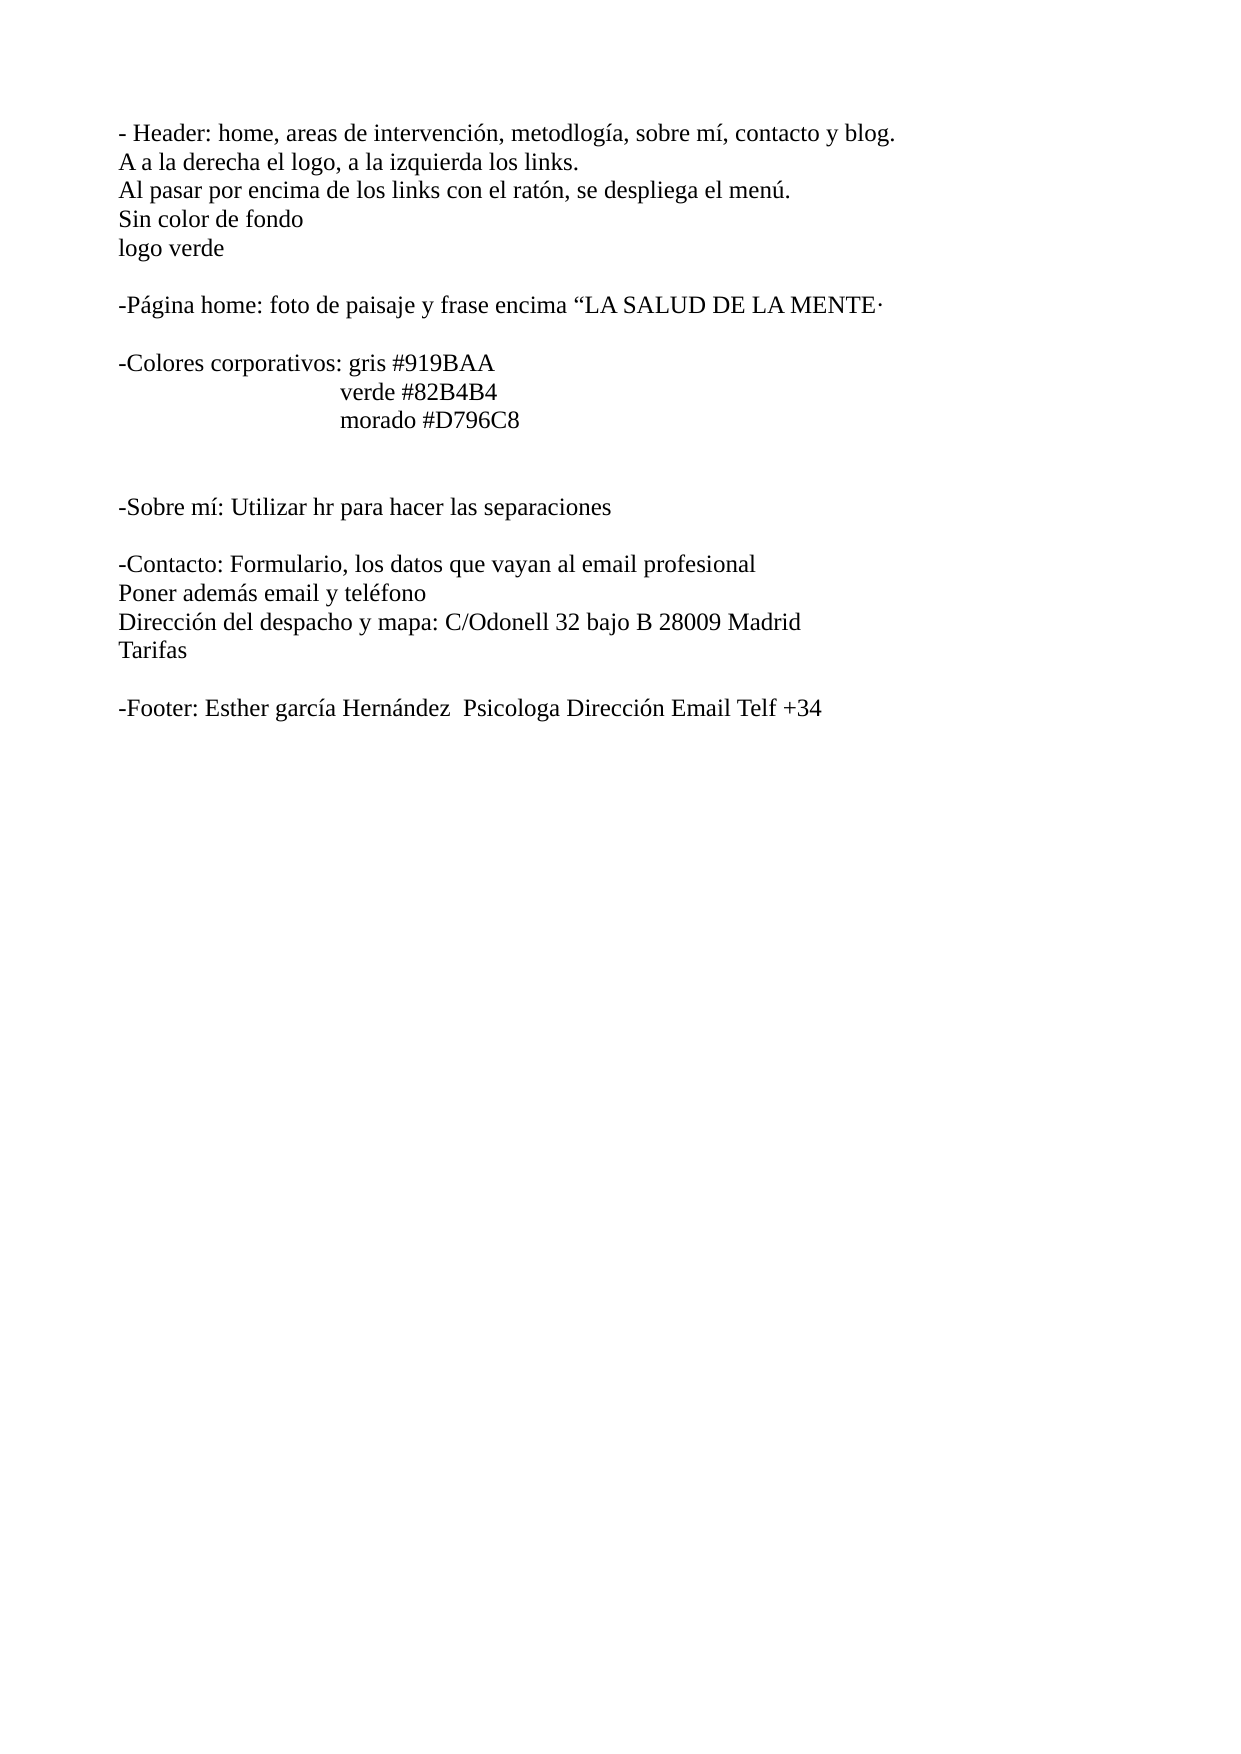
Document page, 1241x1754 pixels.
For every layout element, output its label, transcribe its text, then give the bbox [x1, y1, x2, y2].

text Tarifas [118, 636, 1122, 664]
text verde #82B4B4 [118, 377, 1122, 406]
text Dirección del despacho y mapa: C/Odonell 32 bajo B 28009 Madrid [118, 607, 1122, 636]
text A a la derecha el logo, a la izquierda los links. [118, 147, 1122, 176]
text -Colores corporativos: gris #919BAA [118, 348, 1122, 377]
text Poner además email y teléfono [118, 578, 1122, 607]
text morado #D796C8 [118, 406, 1122, 434]
text -Sobre mí: Utilizar hr para hacer las separaciones [118, 492, 1122, 521]
text Al pasar por encima de los links con el ratón, se despliega el menú. [118, 176, 1122, 204]
text Sin color de fondo [118, 204, 1122, 233]
text - Header: home, areas de intervención, metodlogía, sobre mí, contacto y blog. [118, 118, 1122, 147]
text -Página home: foto de paisaje y frase encima “LA SALUD DE LA MENTE· [118, 291, 1122, 319]
text -Footer: Esther garcía Hernández Psicologa Dirección Email Telf +34 [118, 693, 1122, 722]
text logo verde [118, 233, 1122, 262]
text -Contacto: Formulario, los datos que vayan al email profesional [118, 549, 1122, 578]
